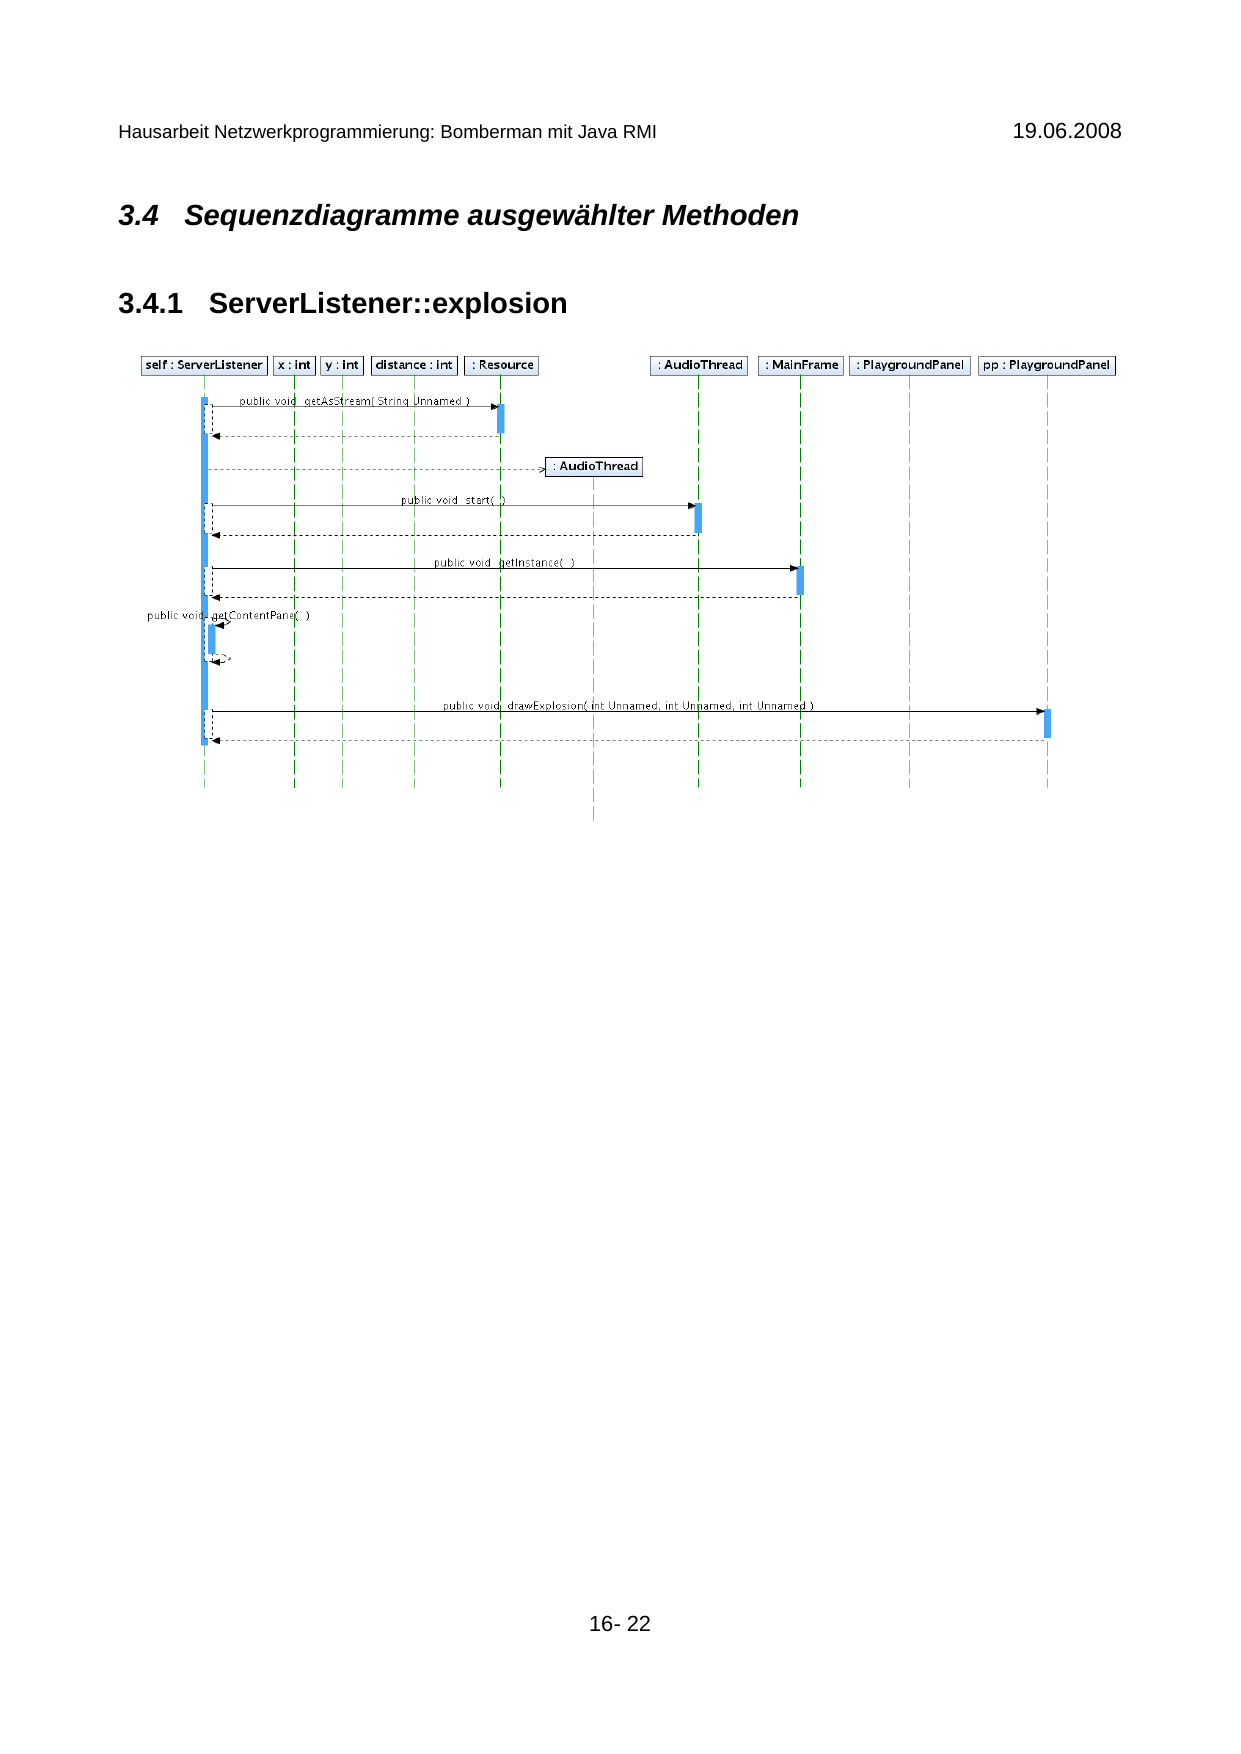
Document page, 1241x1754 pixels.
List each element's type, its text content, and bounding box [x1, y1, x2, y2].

picture [126, 340, 1130, 837]
subtitle Sequenzdiagramme ausgewählter Methoden [118, 198, 1122, 231]
subtitle ServerListener::explosion [118, 286, 1122, 319]
